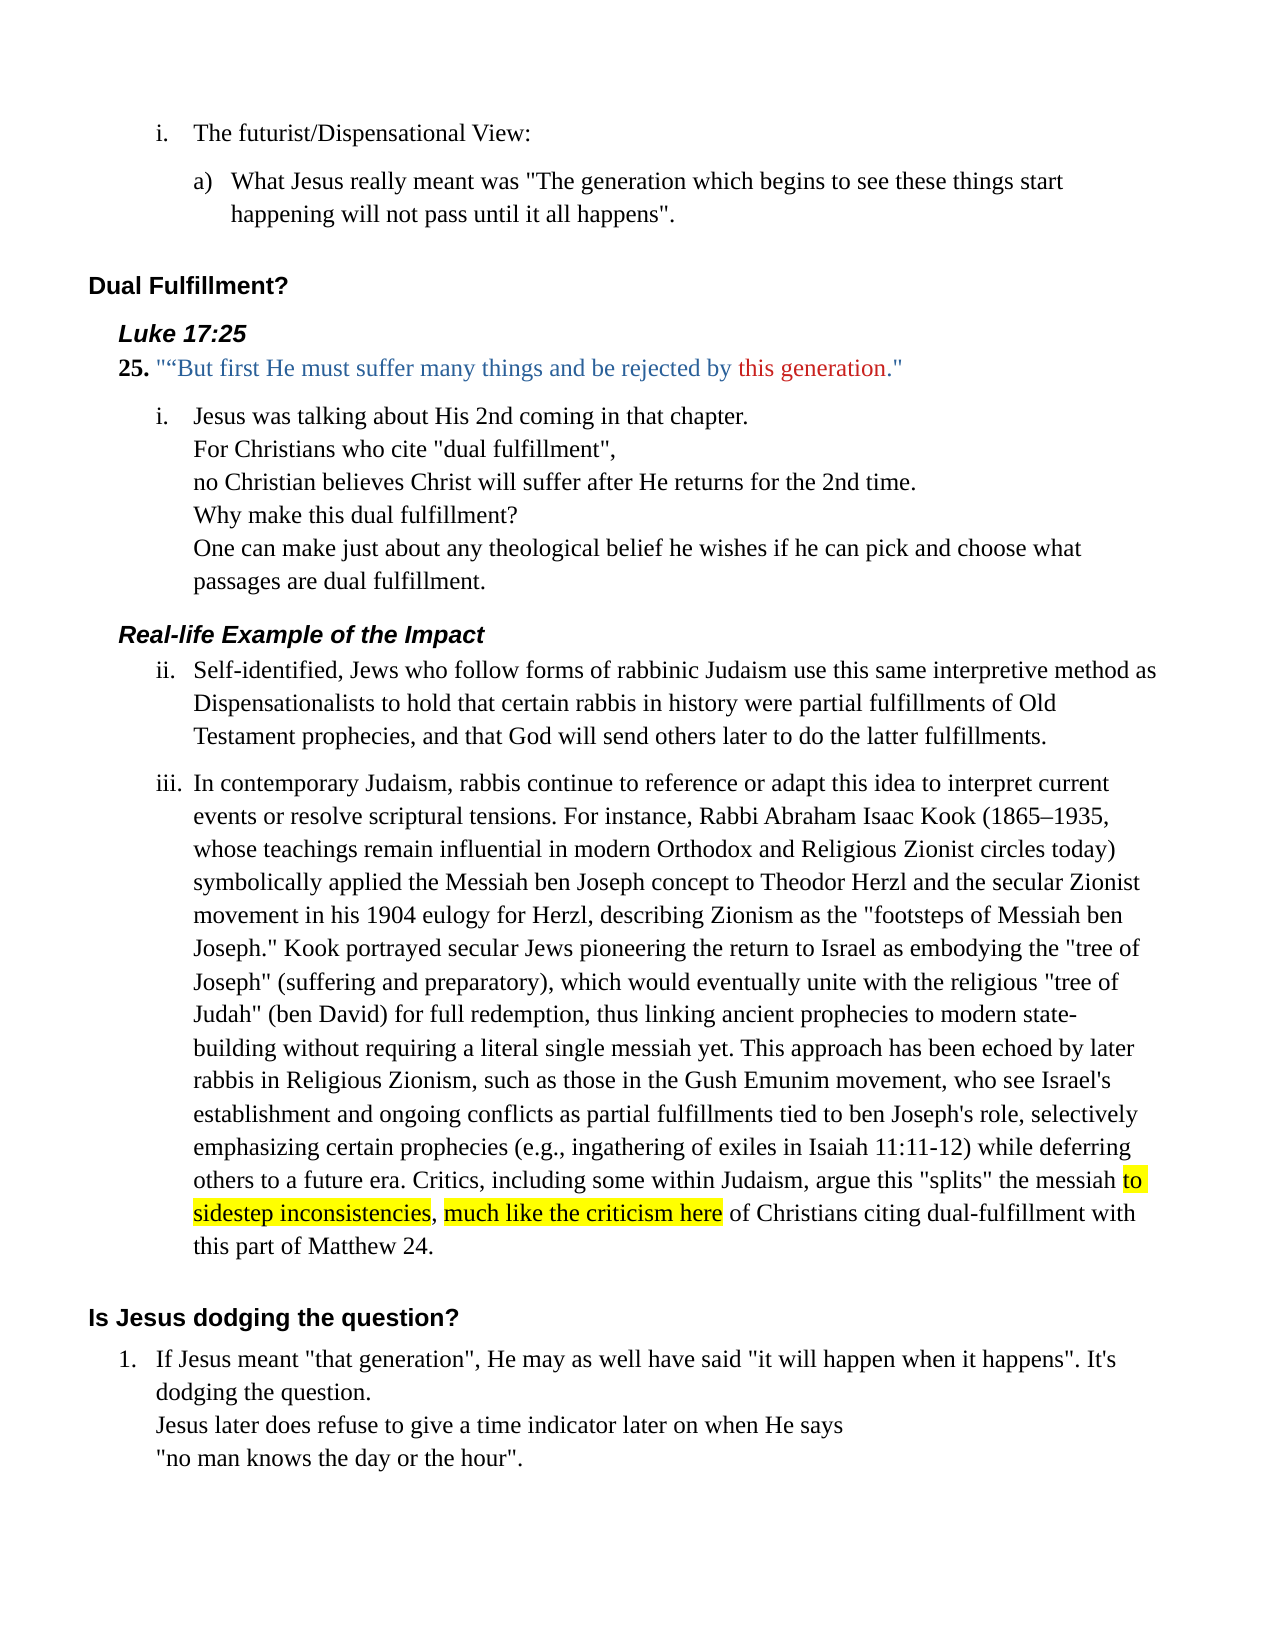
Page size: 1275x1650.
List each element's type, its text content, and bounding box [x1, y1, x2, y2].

list The futurist/Dispensational View: [156, 118, 1157, 147]
subtitle Real-life Example of the Impact [118, 620, 1157, 648]
subtitle Luke 17:25 [118, 319, 1157, 347]
list Jesus was talking about His 2nd coming in that chapter. For Christians who cite "dual fulfillment", no Christian believes Christ will suffer after He returns for the 2nd time. Why make this dual fulfillment? One can make just about any theological belief he wishes if he can pick and choose what passages are dual fulfillment. [156, 401, 1157, 595]
list What Jesus really meant was "The generation which begins to see these things start happening will not pass until it all happens". [193, 166, 1157, 227]
list Self-identified, Jews who follow forms of rabbinic Judaism use this same interpretive method as Dispensationalists to hold that certain rabbis in history were partial fulfillments of Old Testament prophecies, and that God will send others later to do the latter fulfillments. [156, 655, 1157, 749]
list If Jesus meant "that generation", He may as well have said "it will happen when it happens". It's dodging the question. Jesus later does refuse to give a time indicator later on when He says "no man knows the day or the hour". [118, 1344, 1157, 1472]
text 25. "“But first He must suffer many things and be rejected by this generation." [118, 353, 1157, 382]
subtitle Dual Fulfillment? [88, 271, 1157, 300]
list In contemporary Judaism, rabbis continue to reference or adapt this idea to interpret current events or resolve scriptural tensions. For instance, Rabbi Abraham Isaac Kook (1865–1935, whose teachings remain influential in modern Orthodox and Religious Zionist circles today) symbolically applied the Messiah ben Joseph concept to Theodor Herzl and the secular Zionist movement in his 1904 eulogy for Herzl, describing Zionism as the "footsteps of Messiah ben Joseph." Kook portrayed secular Jews pioneering the return to Israel as embodying the "tree of Joseph" (suffering and preparatory), which would eventually unite with the religious "tree of Judah" (ben David) for full redemption, thus linking ancient prophecies to modern state-building without requiring a literal single messiah yet. This approach has been echoed by later rabbis in Religious Zionism, such as those in the Gush Emunim movement, who see Israel's establishment and ongoing conflicts as partial fulfillments tied to ben Joseph's role, selectively emphasizing certain prophecies (e.g., ingathering of exiles in Isaiah 11:11-12) while deferring others to a future era. Critics, including some within Judaism, argue this "splits" the messiah to sidestep inconsistencies, much like the criticism here of Christians citing dual-fulfillment with this part of Matthew 24. [156, 768, 1157, 1259]
subtitle Is Jesus dodging the question? [88, 1303, 1157, 1332]
